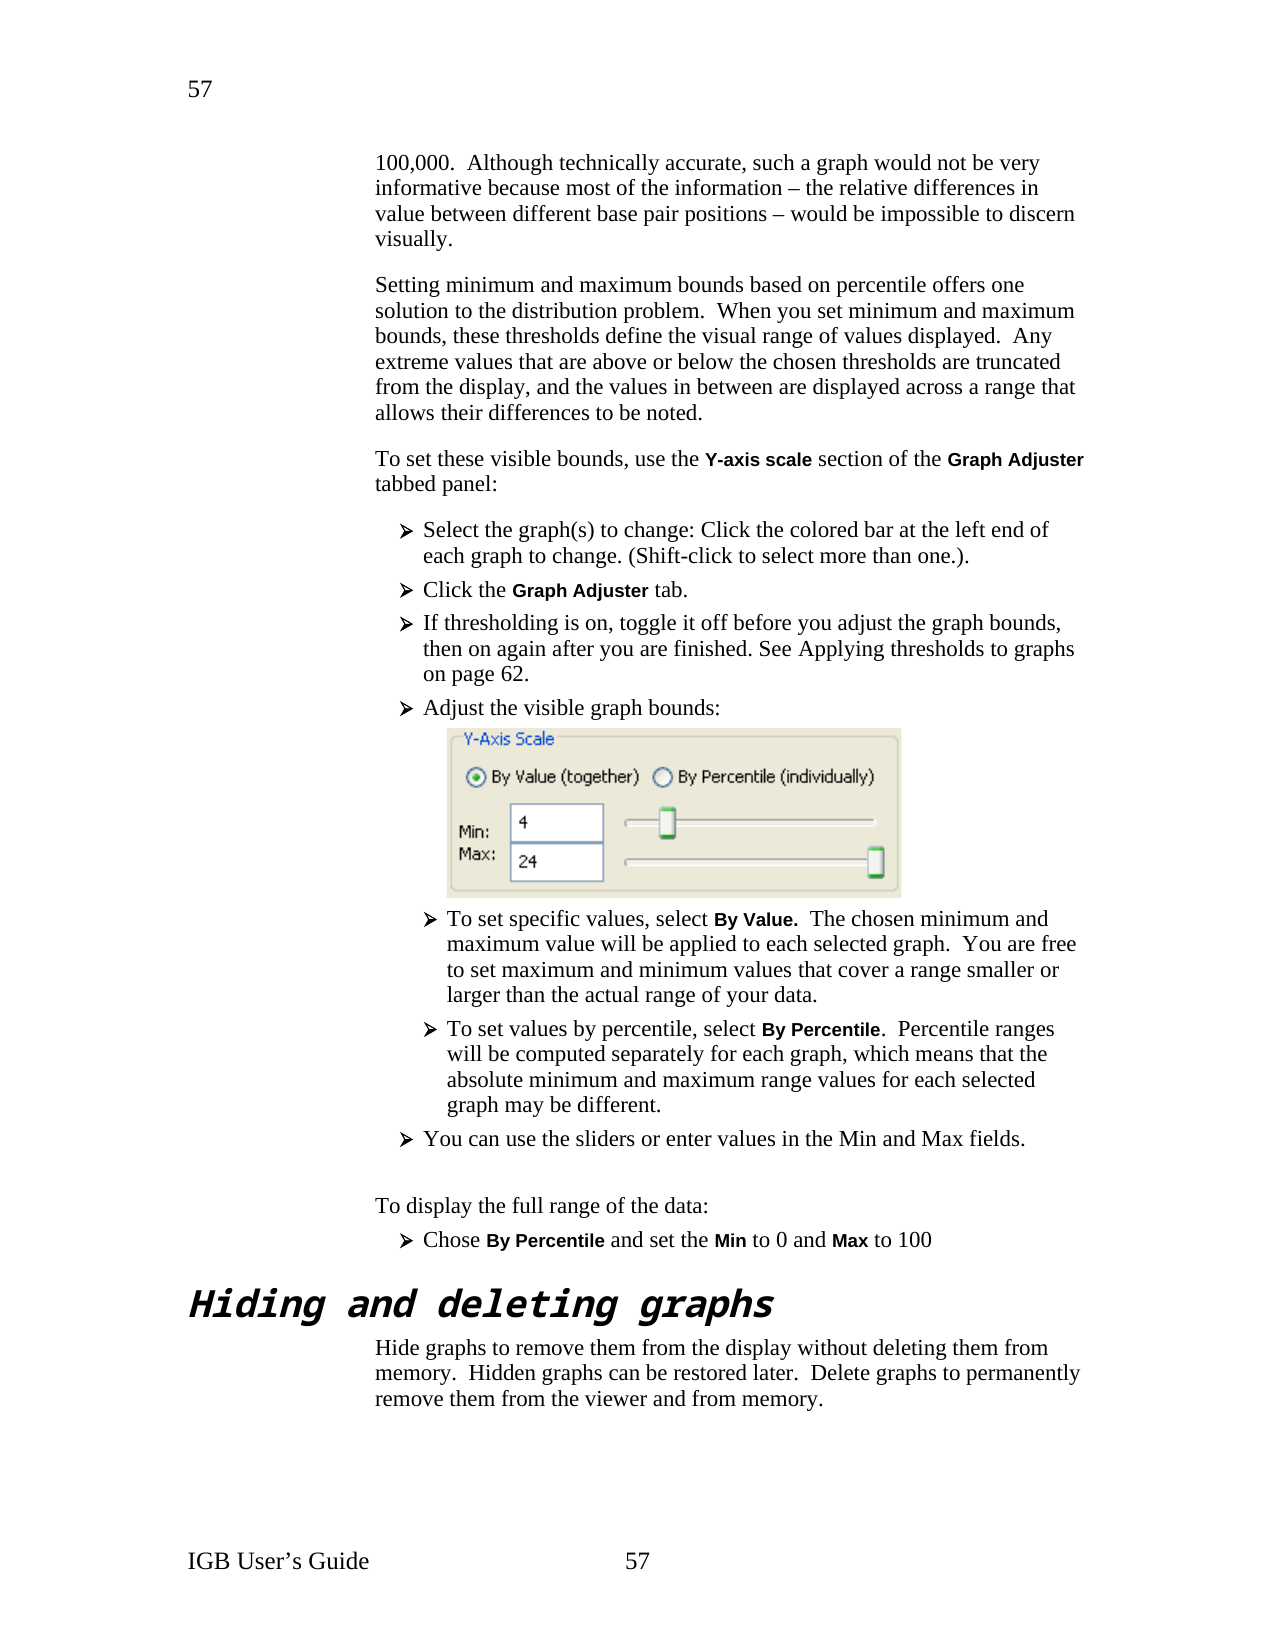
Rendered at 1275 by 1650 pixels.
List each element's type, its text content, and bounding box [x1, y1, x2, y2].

picture [446, 728, 902, 898]
subtitle Hiding and deleting graphs [187, 1277, 1087, 1328]
text To set these visible bounds, use the Y-axis scale section of the Graph Adjuster tabbed panel: [375, 446, 1087, 497]
list Click the Graph Adjuster tab. [399, 577, 1087, 602]
list Chose By Percentile and set the Min to 0 and Max to 100 [399, 1227, 1087, 1252]
text To display the full range of the data: [375, 1193, 1087, 1219]
text Setting minimum and maximum bounds based on percentile offers one solution to the distribution problem. When you set minimum and maximum bounds, these thresholds define the visual range of values displayed. Any extreme values that are above or below the chosen thresholds are truncated from the display, and the values in between are displayed across a range that allows their differences to be noted. [375, 272, 1087, 425]
list Adjust the visible graph bounds: [399, 695, 1087, 720]
list Select the graph(s) to change: Click the colored bar at the left end of each graph to change. (Shift-click to select more than one.). [399, 517, 1087, 568]
text 100,000. Although technically accurate, such a graph would not be very informative because most of the information – the relative differences in value between different base pair positions – would be impossible to discern visually. [375, 150, 1087, 252]
list You can use the sliders or enter values in the Min and Max fields. [399, 1126, 1087, 1151]
list To set specific values, select By Value. The chosen minimum and maximum value will be applied to each selected graph. You are free to set maximum and minimum values that cover a range smaller or larger than the actual range of your data. [423, 906, 1087, 1007]
list If thresholding is on, toggle it off before you adjust the graph bounds, then on again after you are finished. See Applying thresholds to graphs on page 62. [399, 610, 1087, 687]
text Hide graphs to remove them from the display without deleting them from memory. Hidden graphs can be restored later. Delete graphs to permanently remove them from the viewer and from memory. [375, 1335, 1087, 1411]
list To set values by percentile, select By Percentile. Percentile ranges will be computed separately for each graph, which means that the absolute minimum and maximum range values for each selected graph may be different. [423, 1016, 1087, 1117]
